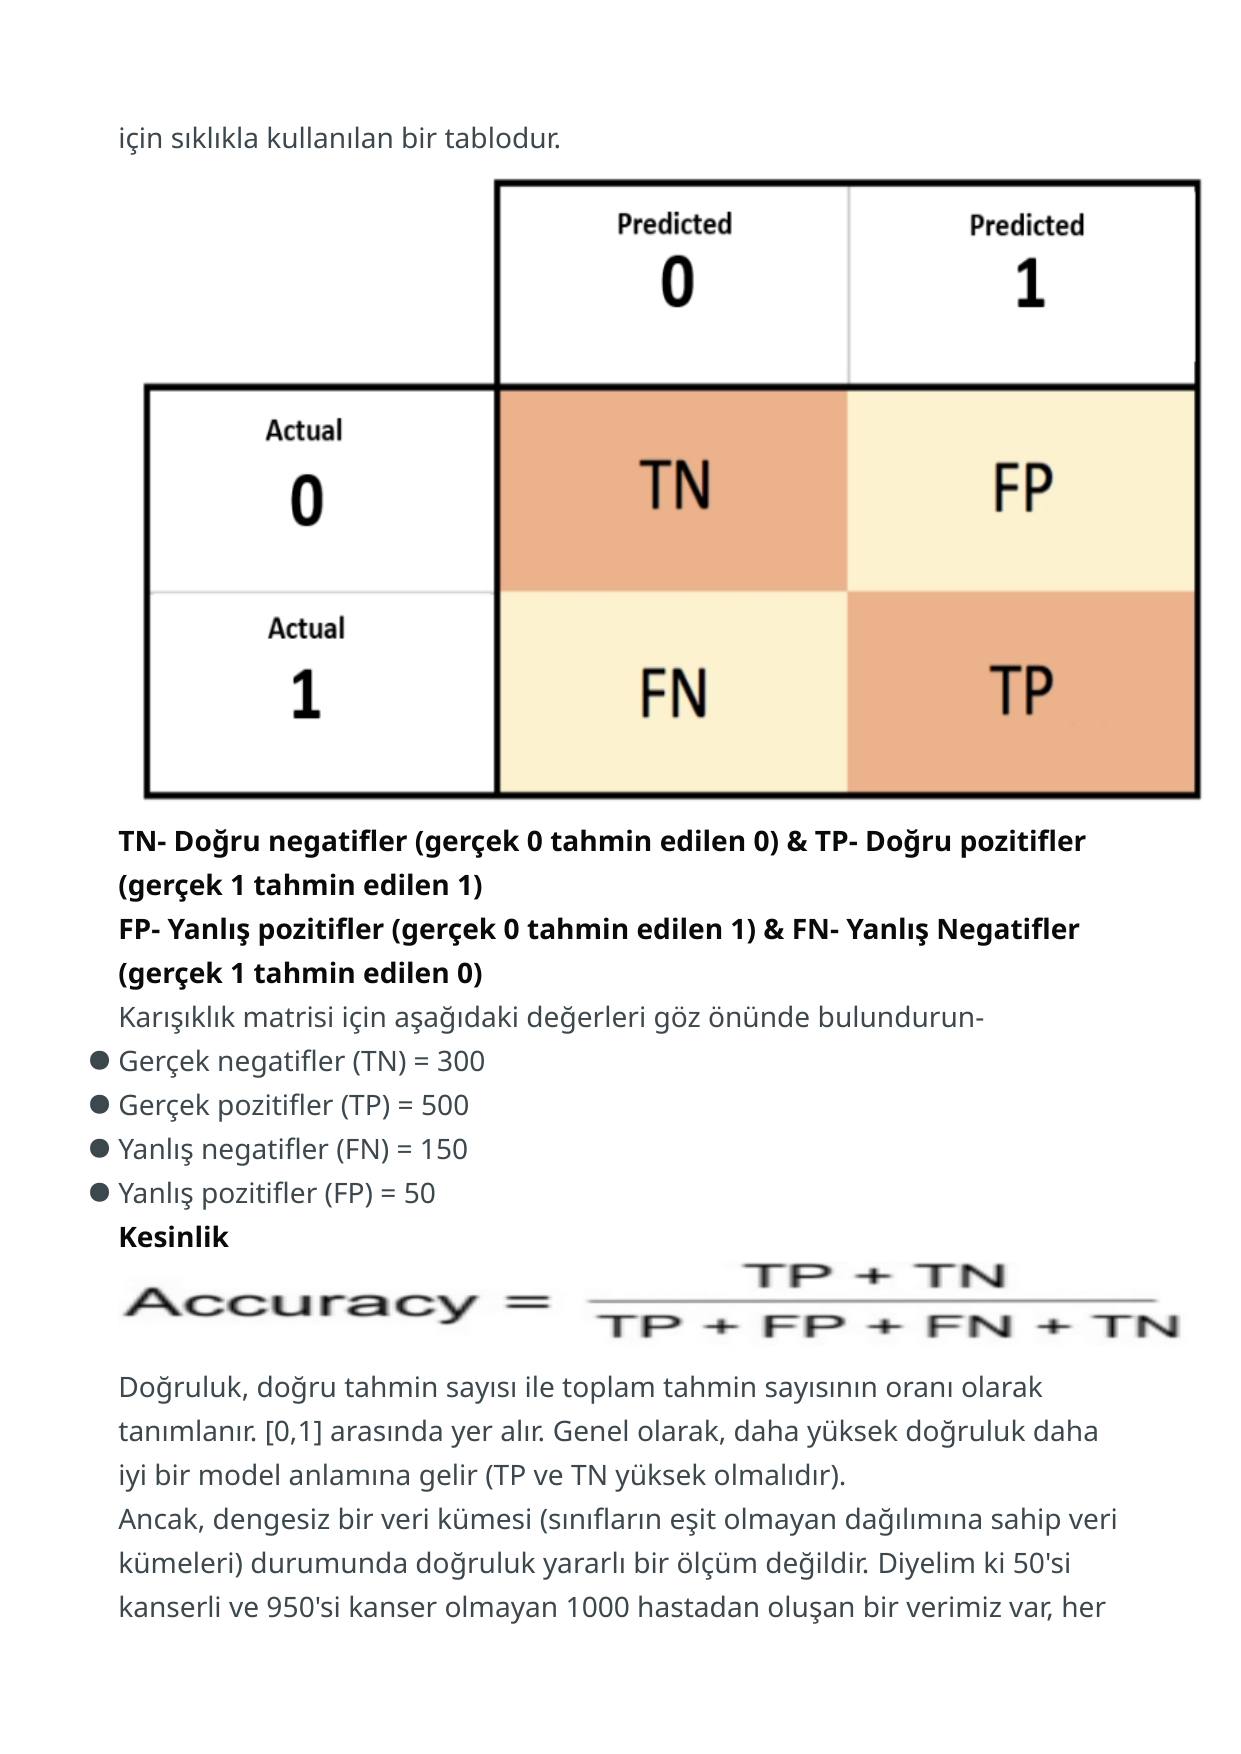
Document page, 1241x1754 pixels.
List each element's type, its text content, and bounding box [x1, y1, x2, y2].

text TN- Doğru negatifler (gerçek 0 tahmin edilen 0) & TP- Doğru pozitifler (gerçek 1 tahmin edilen 1) FP- Yanlış pozitifler (gerçek 0 tahmin edilen 1) & FN- Yanlış Negatifler (gerçek 1 tahmin edilen 0) [118, 821, 1122, 992]
text için sıklıkla kullanılan bir tablodur. [118, 118, 1122, 162]
list Yanlış negatifler (FN) = 150 [118, 1130, 1122, 1168]
text Ancak, dengesiz bir veri kümesi (sınıfların eşit olmayan dağılımına sahip veri kümeleri) durumunda doğruluk yararlı bir ölçüm değildir. Diyelim ki 50'si kanserli ve 950'si kanser olmayan 1000 hastadan oluşan bir verimiz var, her [118, 1499, 1122, 1626]
text Karışıklık matrisi için aşağıdaki değerleri göz önünde bulundurun- [118, 997, 1122, 1036]
text Doğruluk, doğru tahmin sayısı ile toplam tahmin sayısının oranı olarak tanımlanır. [0,1] arasında yer alır. Genel olarak, daha yüksek doğruluk daha iyi bir model anlamına gelir (TP ve TN yüksek olmalıdır). [118, 1367, 1122, 1494]
list Gerçek pozitifler (TP) = 500 [118, 1086, 1122, 1124]
list Gerçek negatifler (TN) = 300 [118, 1042, 1122, 1080]
picture [118, 1261, 1212, 1363]
subtitle Kesinlik [118, 1218, 1122, 1256]
list Yanlış pozitifler (FP) = 50 [118, 1174, 1122, 1212]
picture [118, 162, 1212, 817]
